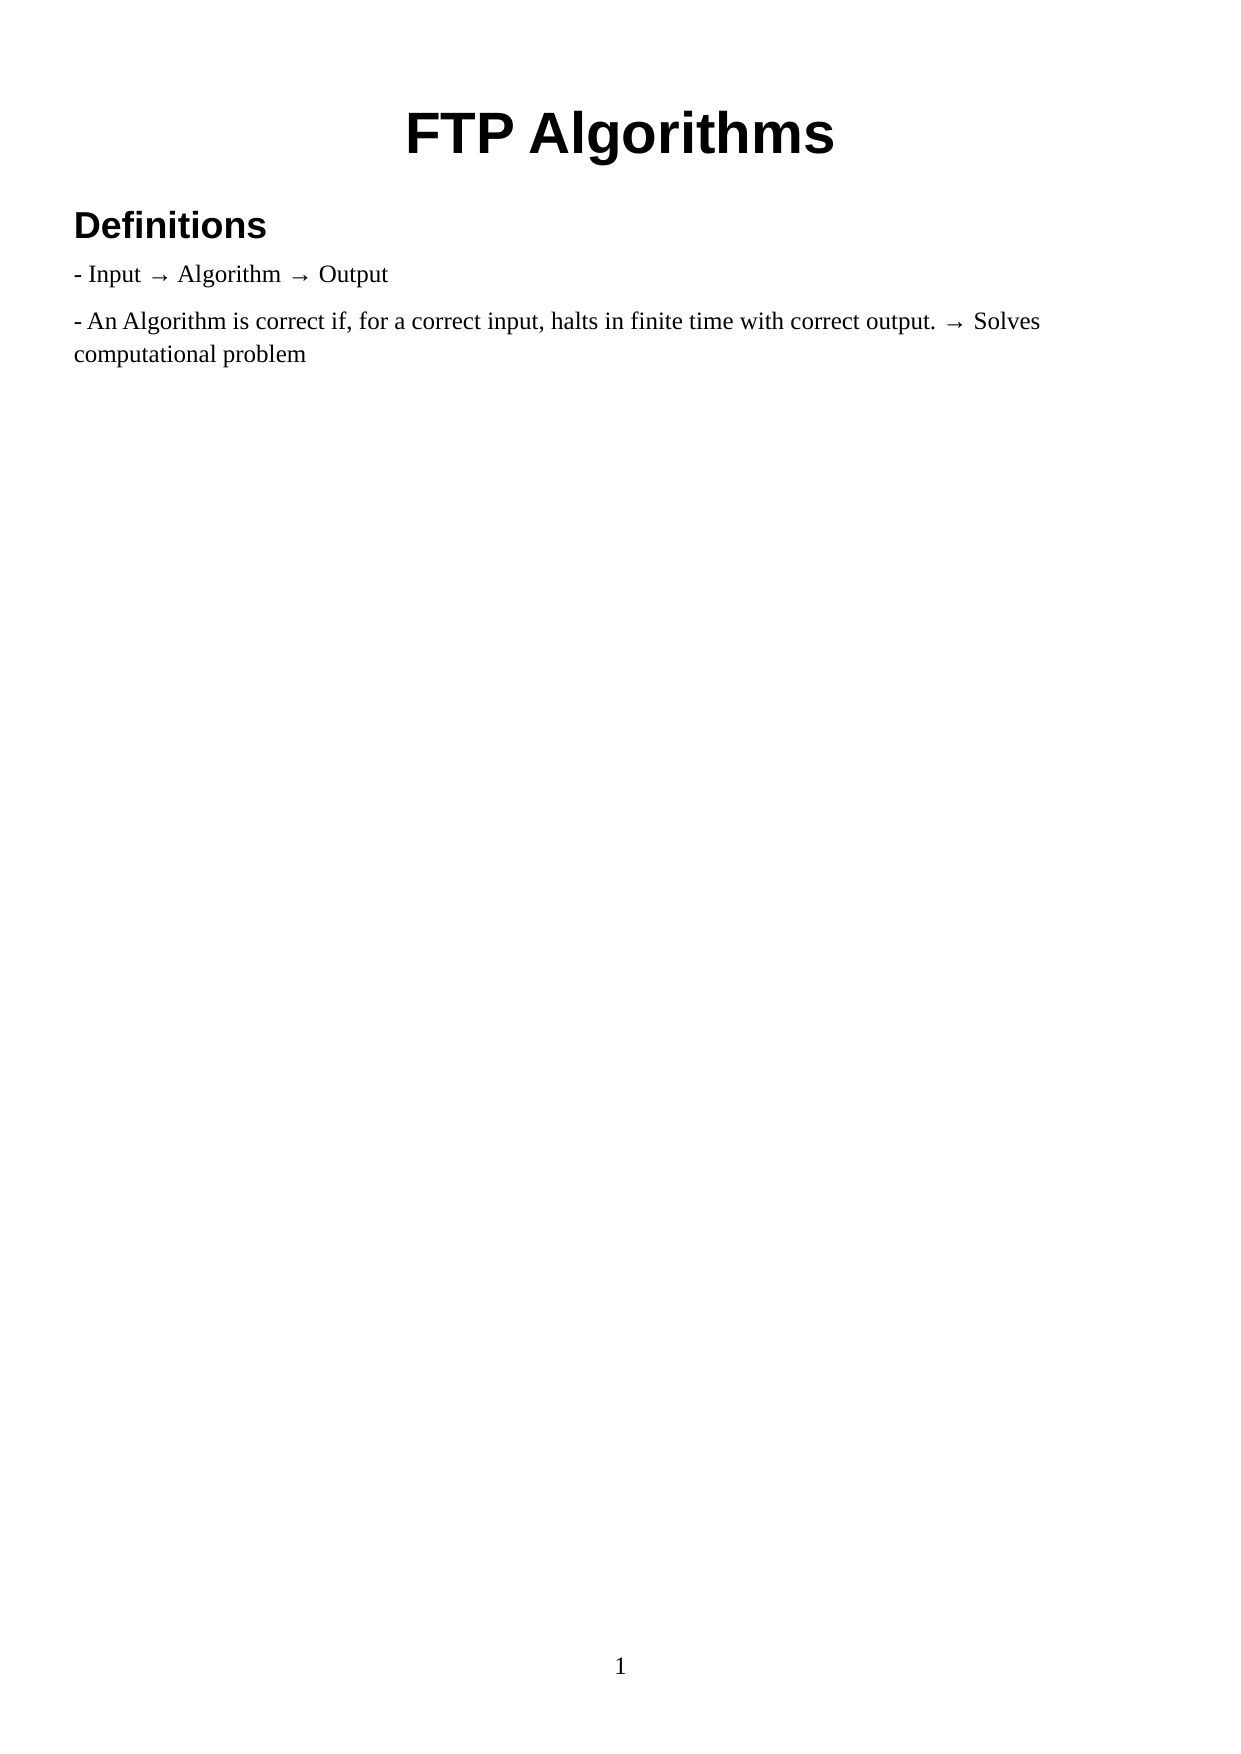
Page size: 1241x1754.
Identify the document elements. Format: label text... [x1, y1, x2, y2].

text - Input → Algorithm → Output [73, 259, 1167, 287]
title FTP Algorithms [73, 98, 1167, 166]
text - An Algorithm is correct if, for a correct input, halts in finite time with correct output. → Solves computational problem [73, 306, 1167, 368]
subtitle Definitions [73, 203, 1167, 246]
